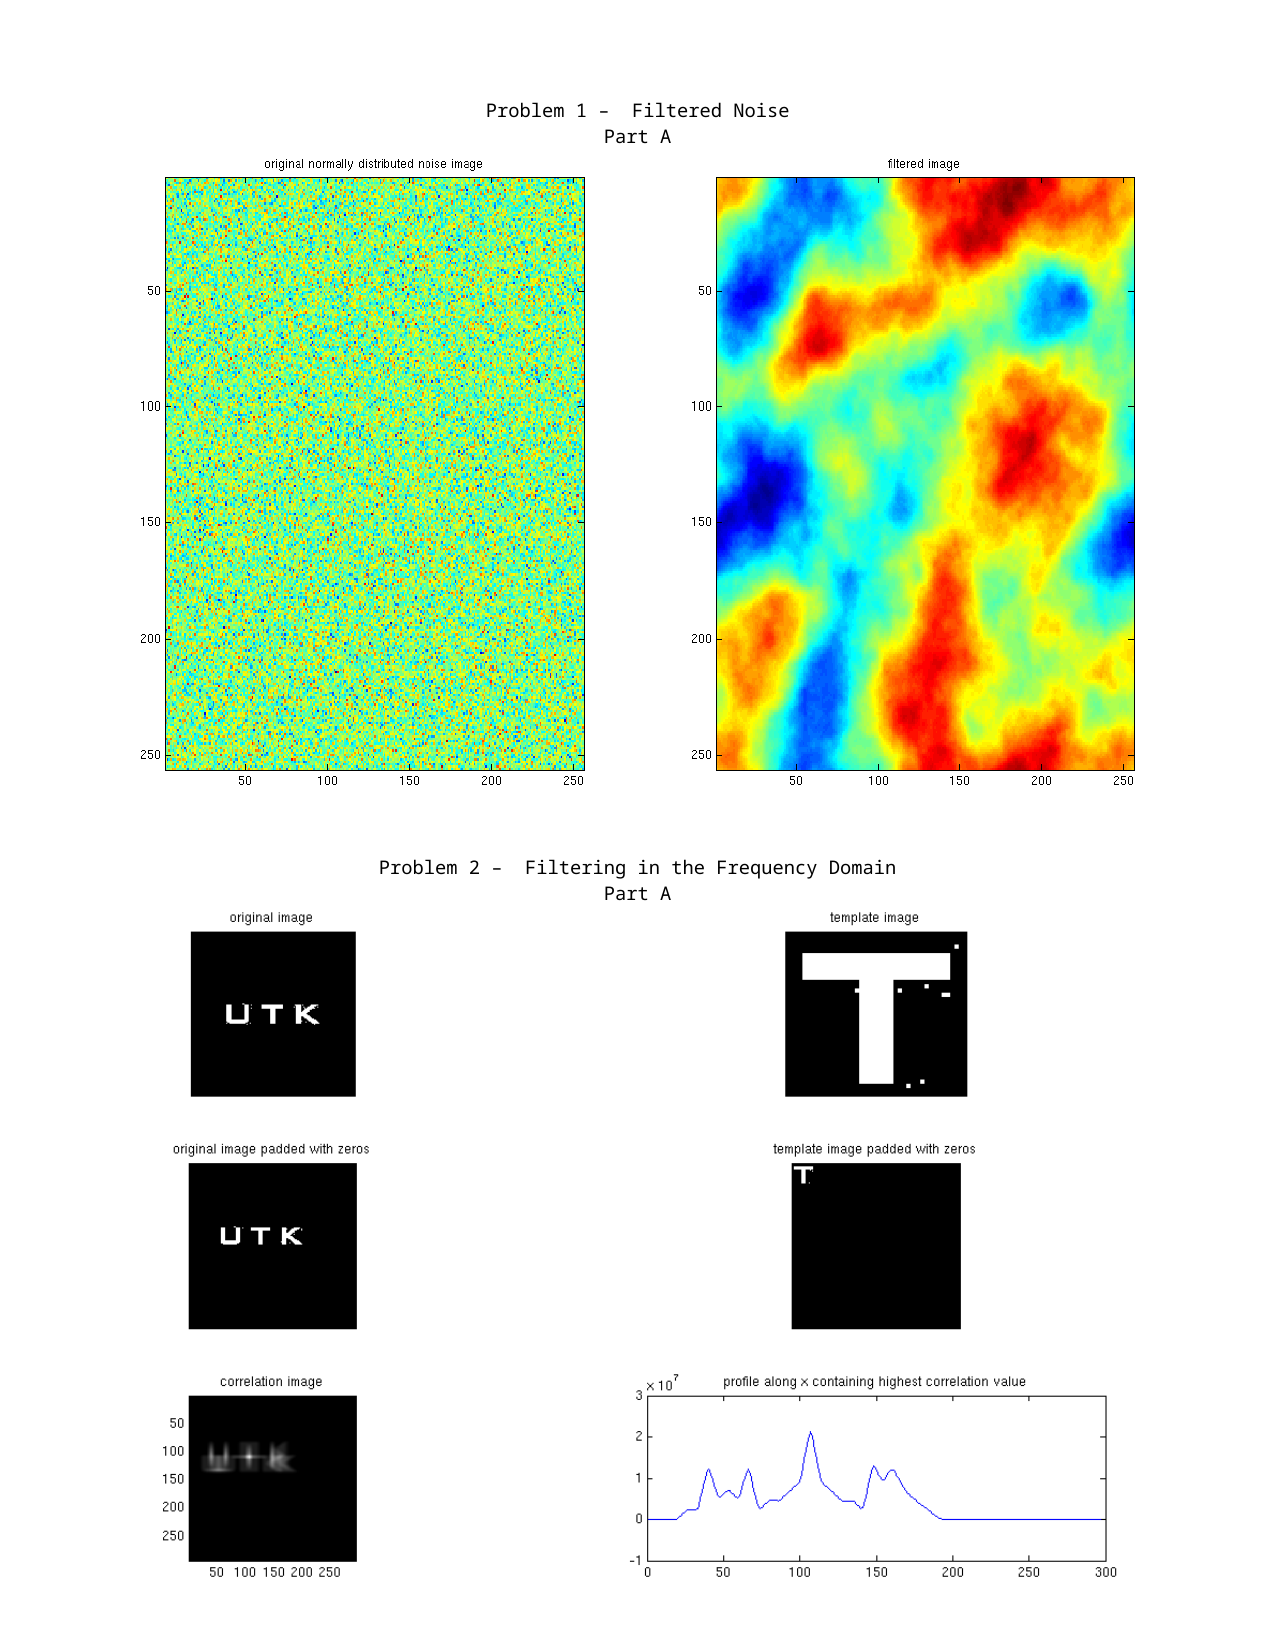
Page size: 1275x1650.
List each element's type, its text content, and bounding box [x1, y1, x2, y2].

text Part A [118, 880, 1157, 905]
text Problem 2 – Filtering in the Frequency Domain [118, 854, 1157, 880]
picture [147, 907, 1128, 1594]
picture [130, 151, 1145, 798]
text Problem 1 – Filtered Noise [118, 97, 1157, 123]
text Part A [118, 123, 1157, 148]
